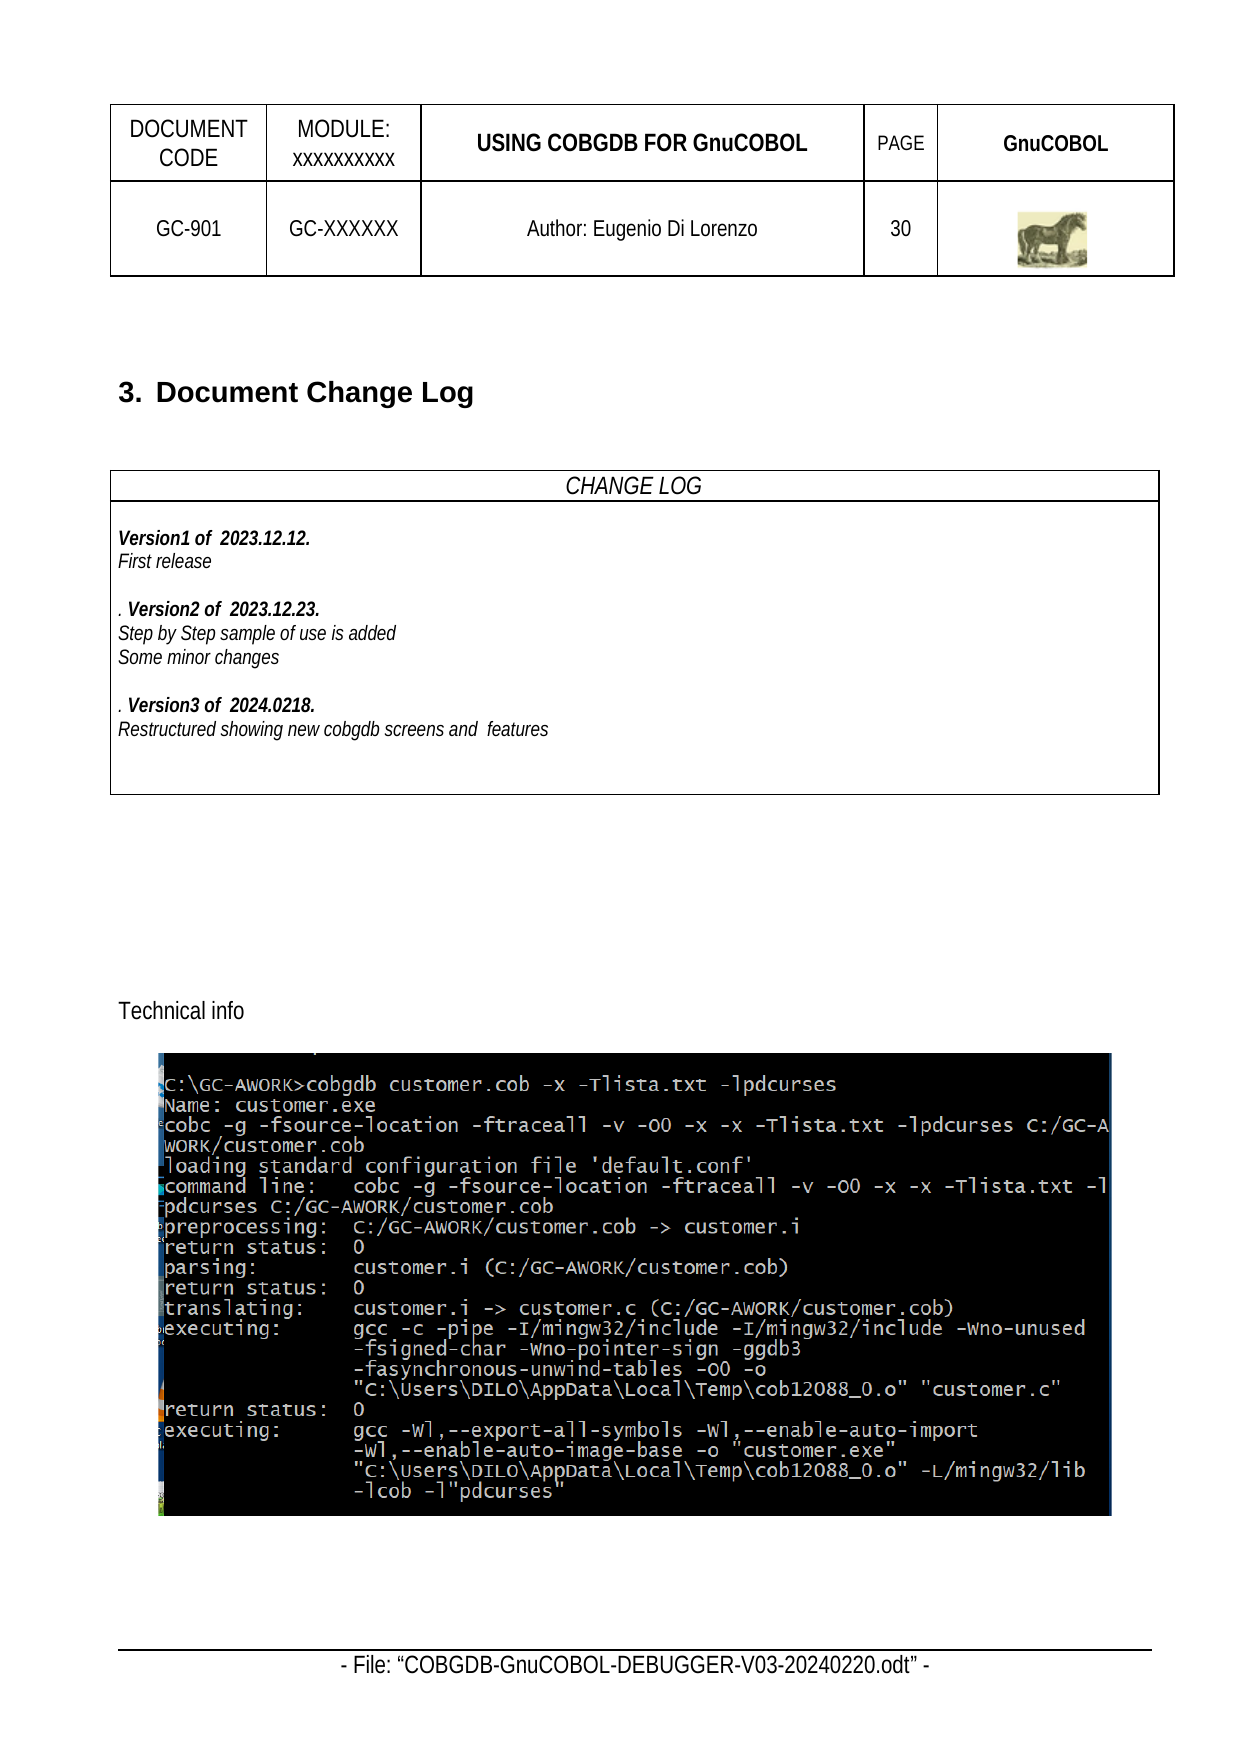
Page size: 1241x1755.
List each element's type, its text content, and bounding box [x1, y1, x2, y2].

table_cell Version1 of 2023.12.12. First release . Version2 of 2023.12.23. Step by Step sample of use is added Some minor changes . Version3 of 2024.0218. Restructured showing new cobgdb screens and features [111, 502, 1158, 794]
text Technical info [118, 996, 1152, 1024]
subtitle Document Change Log [118, 375, 1152, 408]
table_header CHANGE LOG [111, 471, 1158, 500]
